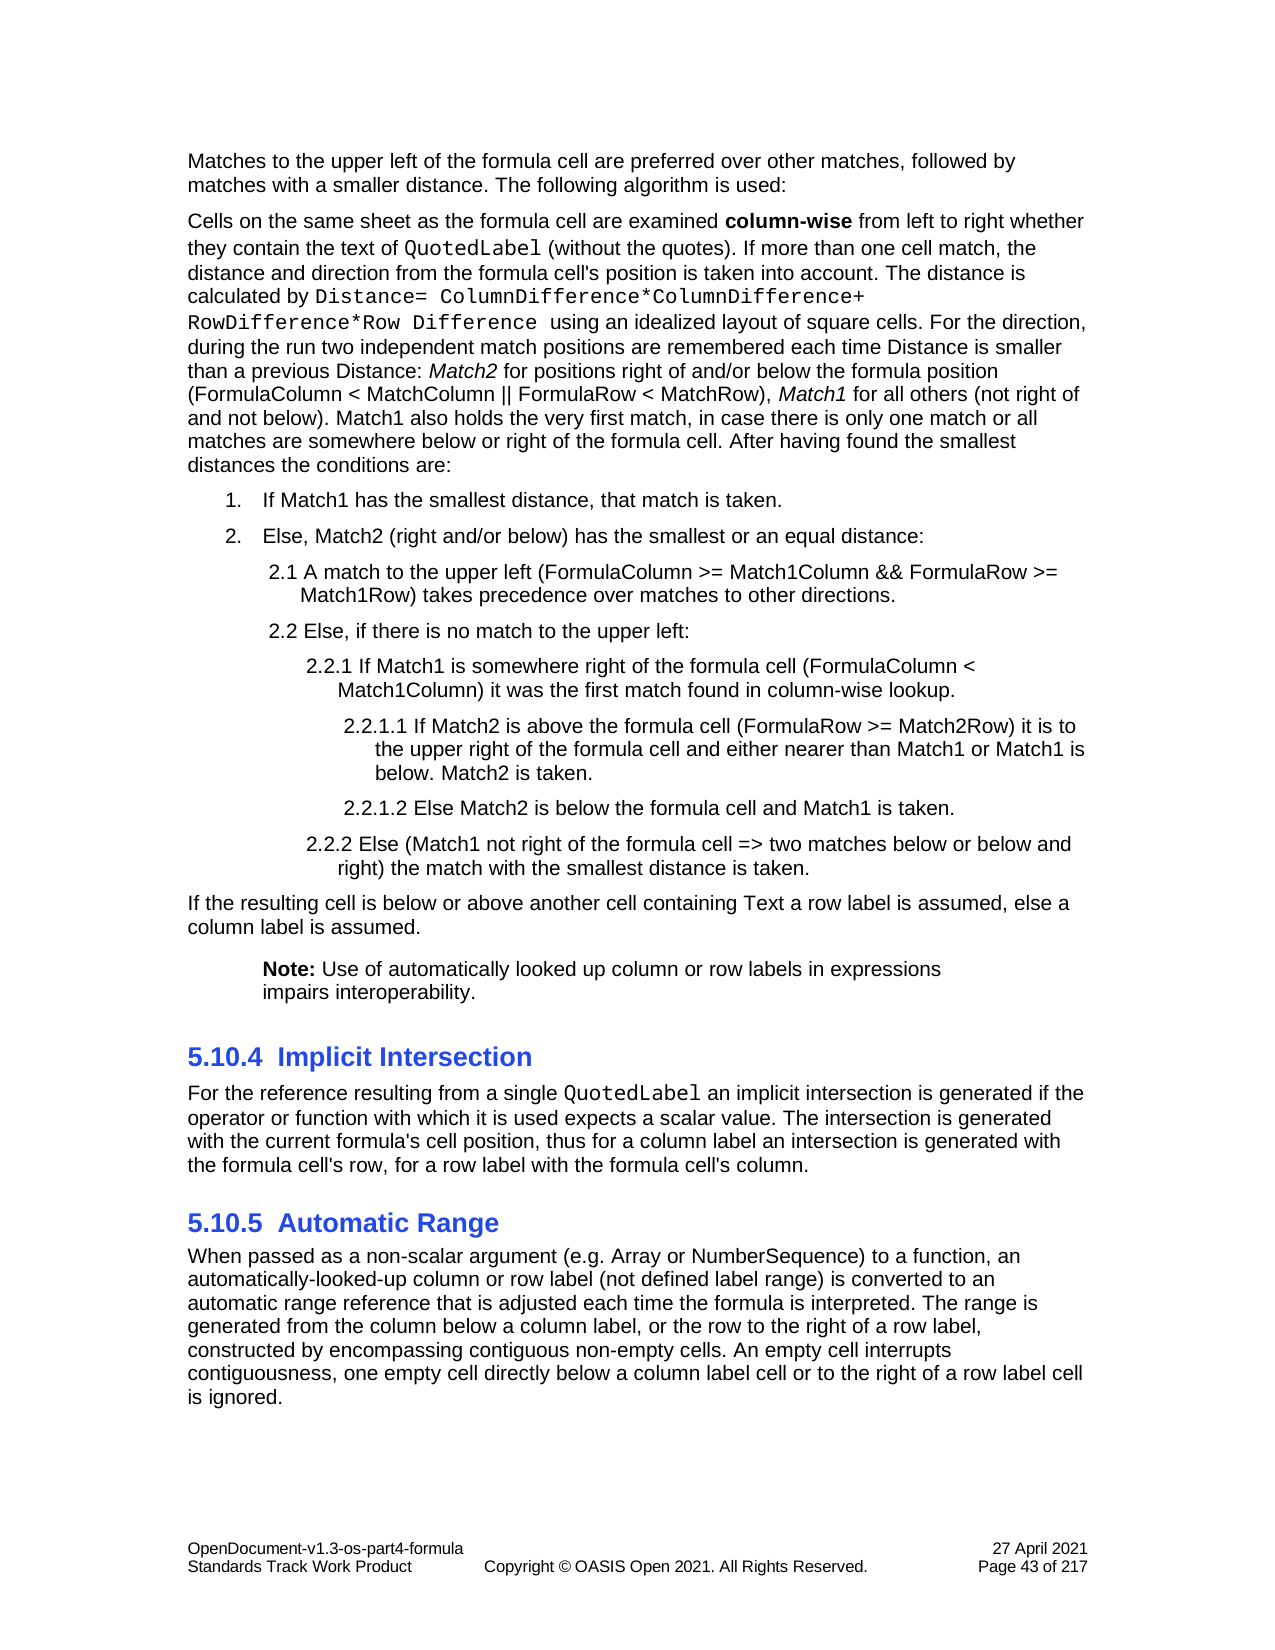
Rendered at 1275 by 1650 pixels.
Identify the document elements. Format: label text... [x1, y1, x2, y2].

list If Match1 is somewhere right of the formula cell (FormulaColumn < Match1Column) it was the first match found in column-wise lookup. [300, 655, 1088, 702]
list If Match1 has the smallest distance, that match is taken. [225, 489, 1088, 512]
list A match to the upper left (FormulaColumn >= Match1Column && FormulaRow >= Match1Row) takes precedence over matches to other directions. [262, 560, 1088, 607]
text Cells on the same sheet as the formula cell are examined column-wise from left to right whether they contain the text of QuotedLabel (without the quotes). If more than one cell match, the distance and direction from the formula cell's position is taken into account. The distance is calculated by Distance= ColumnDifference*ColumnDifference+ RowDifference*Row Difference using an idealized layout of square cells. For the direction, during the run two independent match positions are remembered each time Distance is smaller than a previous Distance: Match2 for positions right of and/or below the formula position (FormulaColumn < MatchColumn || FormulaRow < MatchRow), Match1 for all others (not right of and not below). Match1 also holds the very first match, in case there is only one match or all matches are somewhere below or right of the formula cell. After having found the smallest distances the conditions are: [187, 209, 1088, 477]
list If Match2 is above the formula cell (FormulaRow >= Match2Row) it is to the upper right of the formula cell and either nearer than Match1 or Match1 is below. Match2 is taken. [337, 714, 1088, 785]
subtitle Implicit Intersection [187, 1042, 1088, 1072]
list Else, if there is no match to the upper left: [262, 619, 1088, 643]
text If the resulting cell is below or above another cell containing Text a row label is assumed, else a column label is assumed. [187, 892, 1088, 939]
text Matches to the upper left of the formula cell are preferred over other matches, followed by matches with a smaller distance. The following algorithm is used: [187, 150, 1088, 197]
list Else (Match1 not right of the formula cell => two matches below or below and right) the match with the smallest distance is taken. [300, 832, 1088, 879]
text When passed as a non-scalar argument (e.g. Array or NumberSequence) to a function, an automatically-looked-up column or row label (not defined label range) is converted to an automatic range reference that is adjusted each time the formula is interpreted. The range is generated from the column below a column label, or the row to the right of a row label, constructed by encompassing contiguous non-empty cells. An empty cell interrupts contiguousness, one empty cell directly below a column label cell or to the right of a row label cell is ignored. [187, 1244, 1088, 1409]
text Note: Use of automatically looked up column or row labels in expressions impairs interoperability. [262, 957, 1013, 1004]
list Else, Match2 (right and/or below) has the smallest or an equal distance: [225, 524, 1088, 548]
text For the reference resulting from a single QuotedLabel an implicit intersection is generated if the operator or function with which it is used expects a scalar value. The intersection is generated with the current formula's cell position, thus for a column label an intersection is generated with the formula cell's row, for a row label with the formula cell's column. [187, 1078, 1088, 1177]
list Else Match2 is below the formula cell and Match1 is taken. [337, 797, 1088, 820]
subtitle Automatic Range [187, 1208, 1088, 1238]
